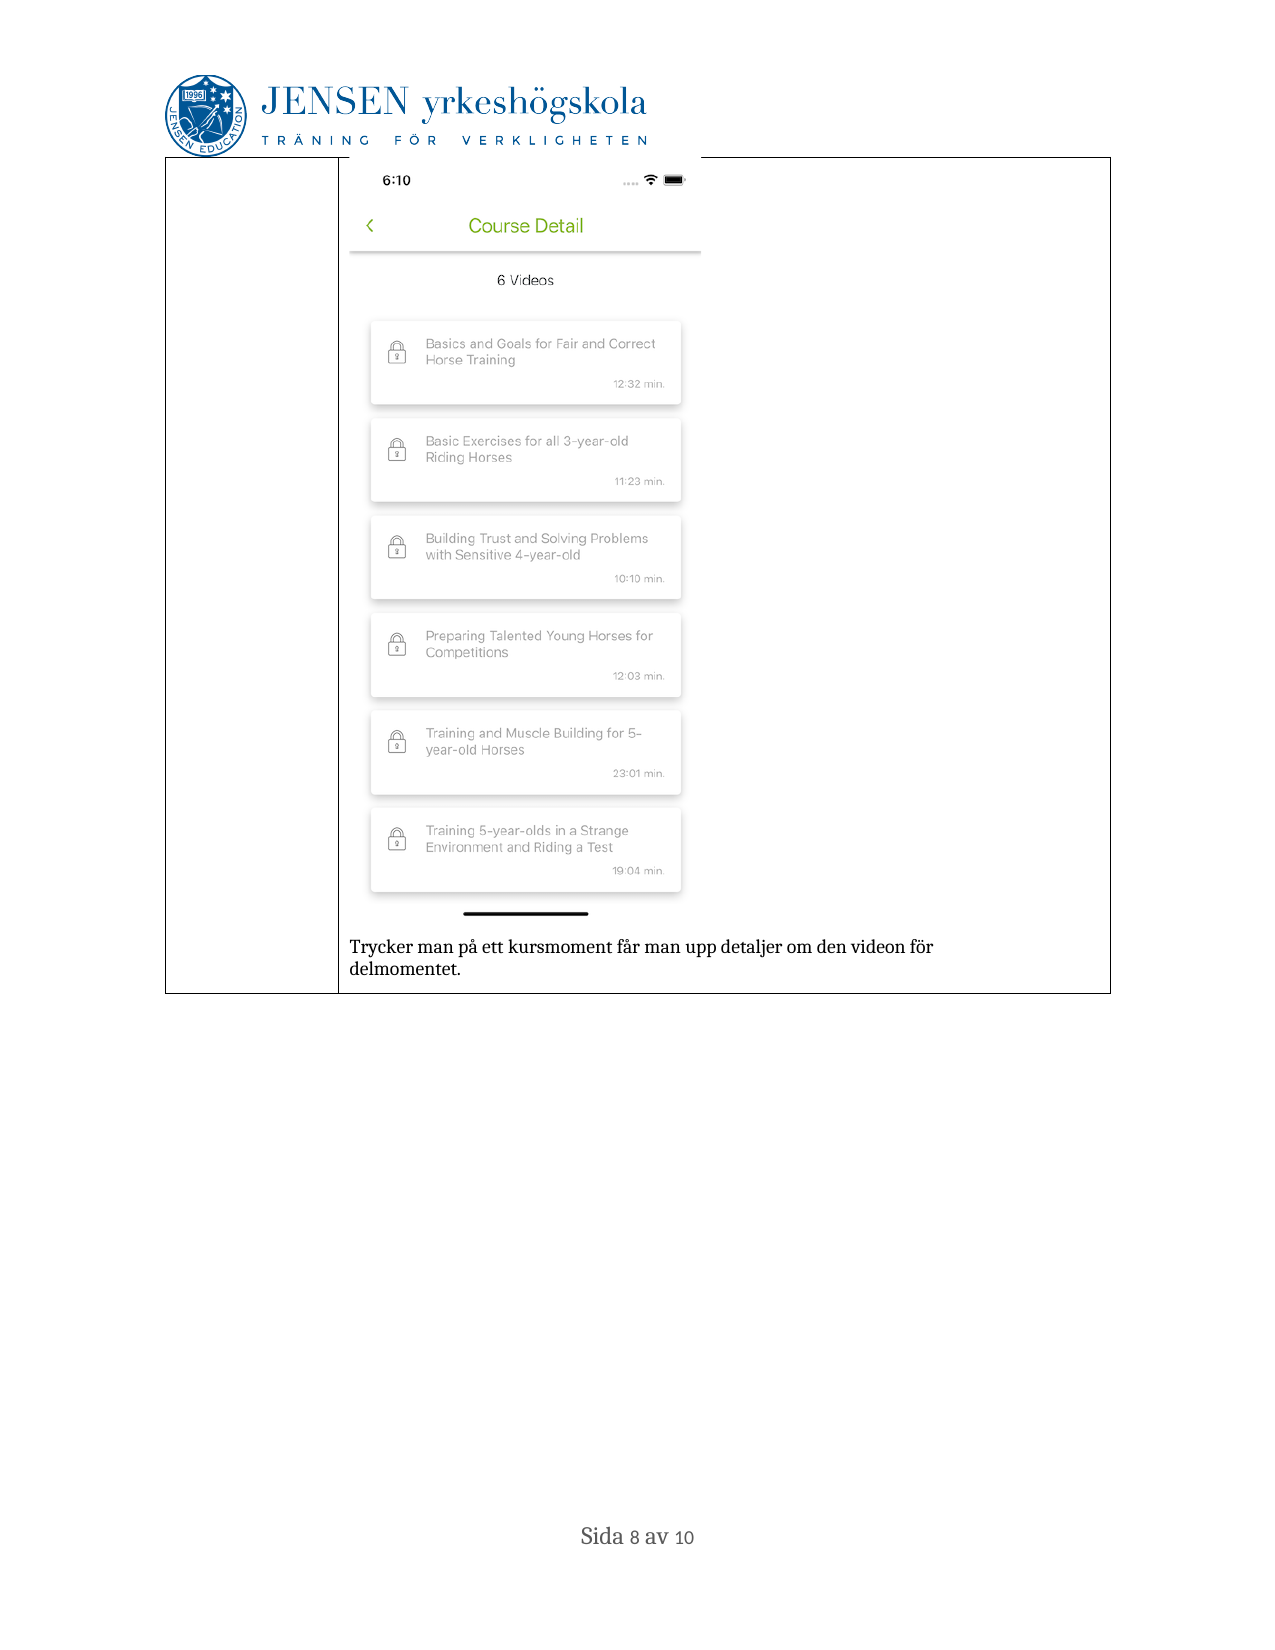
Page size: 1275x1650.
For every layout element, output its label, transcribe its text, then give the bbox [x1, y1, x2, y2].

table_cell [166, 158, 338, 993]
picture [165, 75, 702, 923]
table_cell Trycker man på ett kursmoment får man upp detaljer om den videon för delmomentet. [339, 158, 1110, 993]
